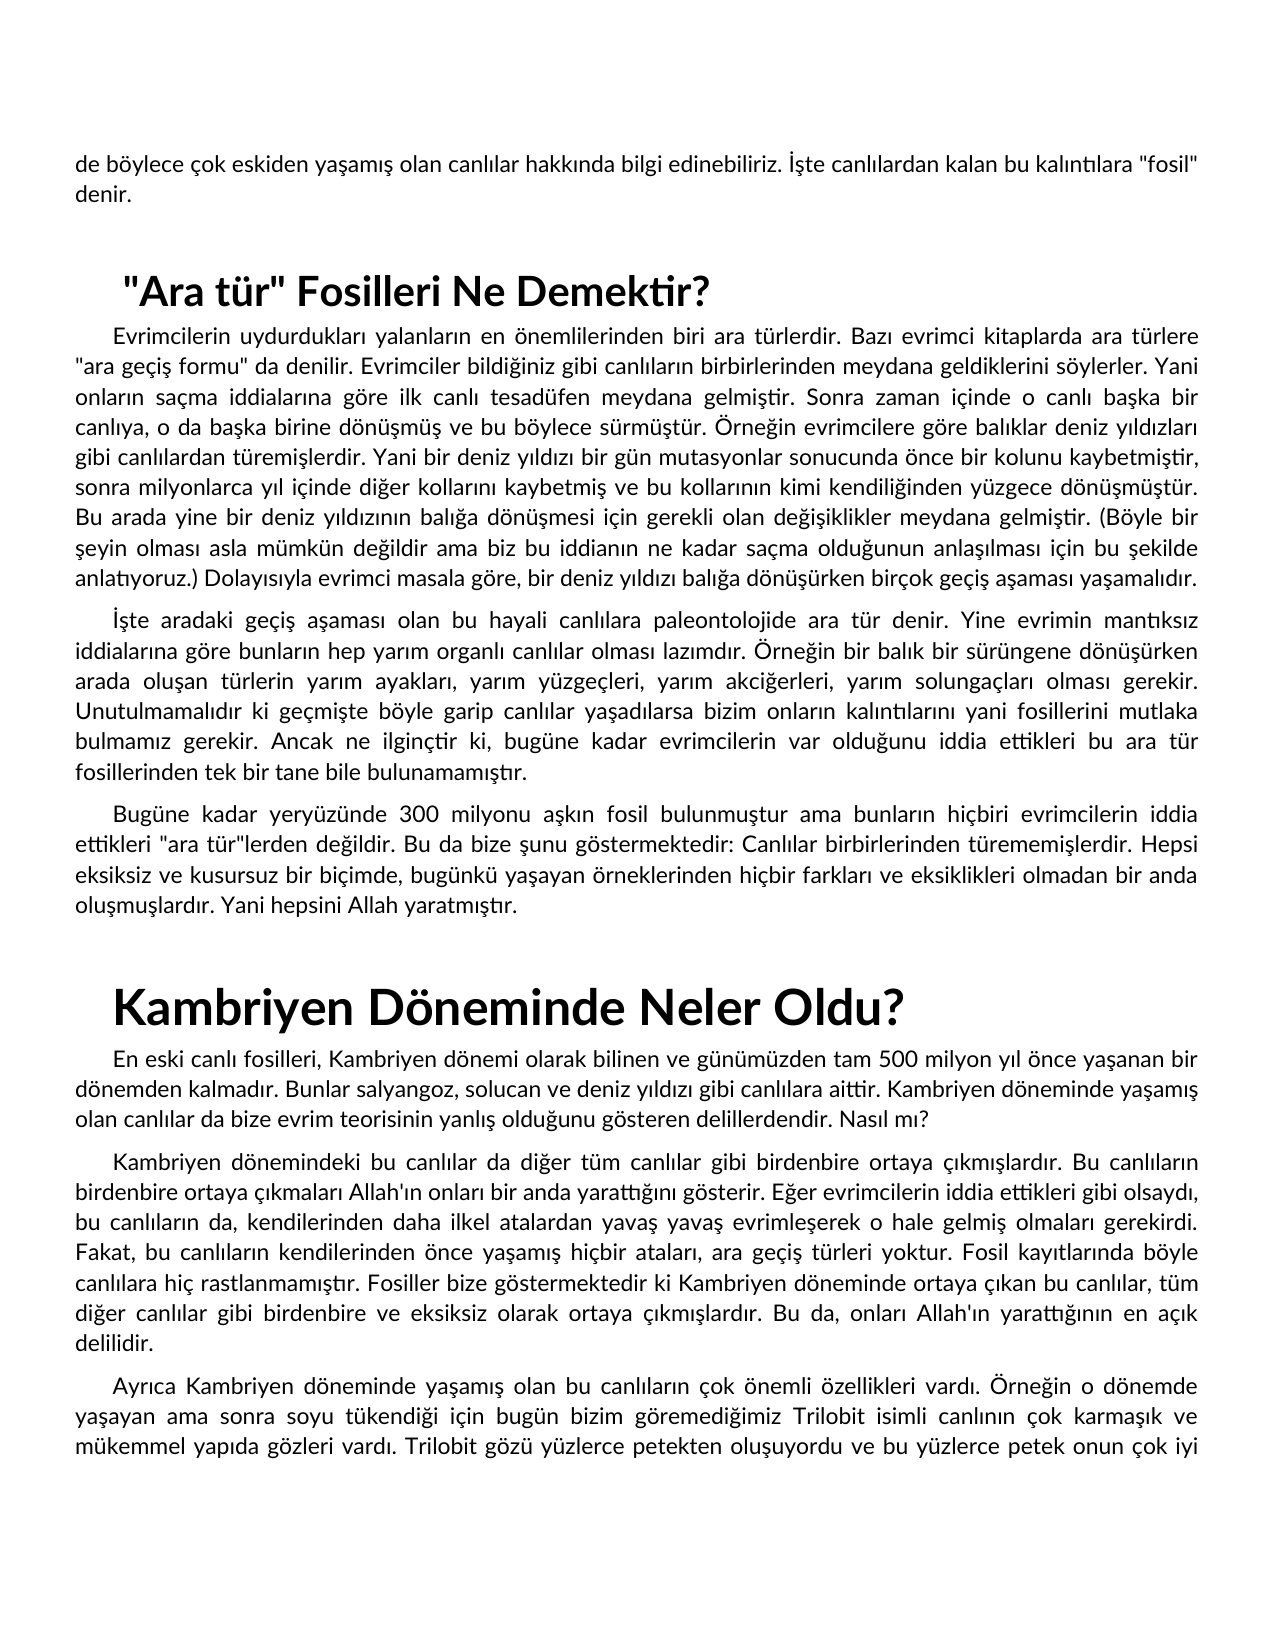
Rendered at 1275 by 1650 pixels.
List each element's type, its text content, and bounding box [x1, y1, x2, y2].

text de böylece çok eskiden yaşamış olan canlılar hakkında bilgi edinebiliriz. İşte canlılardan kalan bu kalıntılara "fosil" denir. [75, 150, 1200, 208]
text Bugüne kadar yeryüzünde 300 milyonu aşkın fosil bulunmuştur ama bunların hiçbiri evrimcilerin iddia ettikleri "ara tür"lerden değildir. Bu da bize şunu göstermektedir: Canlılar birbirlerinden türememişlerdir. Hepsi eksiksiz ve kusursuz bir biçimde, bugünkü yaşayan örneklerinden hiçbir farkları ve eksiklikleri olmadan bir anda oluşmuşlardır. Yani hepsini Allah yaratmıştır. [75, 800, 1200, 918]
text En eski canlı fosilleri, Kambriyen dönemi olarak bilinen ve günümüzden tam 500 milyon yıl önce yaşanan bir dönemden kalmadır. Bunlar salyangoz, solucan ve deniz yıldızı gibi canlılara aittir. Kambriyen döneminde yaşamış olan canlılar da bize evrim teorisinin yanlış olduğunu gösteren delillerdendir. Nasıl mı? [75, 1044, 1200, 1132]
text Ayrıca Kambriyen döneminde yaşamış olan bu canlıların çok önemli özellikleri vardı. Örneğin o dönemde yaşayan ama sonra soyu tükendiği için bugün bizim göremediğimiz Trilobit isimli canlının çok karmaşık ve mükemmel yapıda gözleri vardı. Trilobit gözü yüzlerce petekten oluşuyordu ve bu yüzlerce petek onun çok iyi [75, 1371, 1200, 1459]
text İşte aradaki geçiş aşaması olan bu hayali canlılara paleontolojide ara tür denir. Yine evrimin mantıksız iddialarına göre bunların hep yarım organlı canlılar olması lazımdır. Örneğin bir balık bir sürüngene dönüşürken arada oluşan türlerin yarım ayakları, yarım yüzgeçleri, yarım akciğerleri, yarım solungaçları olması gerekir. Unutulmamalıdır ki geçmişte böyle garip canlılar yaşadılarsa bizim onların kalıntılarını yani fosillerini mutlaka bulmamız gerekir. Ancak ne ilginçtir ki, bugüne kadar evrimcilerin var olduğunu iddia ettikleri bu ara tür fosillerinden tek bir tane bile bulunamamıştır. [75, 606, 1200, 785]
text Evrimcilerin uydurdukları yalanların en önemlilerinden biri ara türlerdir. Bazı evrimci kitaplarda ara türlere "ara geçiş formu" da denilir. Evrimciler bildiğiniz gibi canlıların birbirlerinden meydana geldiklerini söylerler. Yani onların saçma iddialarına göre ilk canlı tesadüfen meydana gelmiştir. Sonra zaman içinde o canlı başka bir canlıya, o da başka birine dönüşmüş ve bu böylece sürmüştür. Örneğin evrimcilere göre balıklar deniz yıldızları gibi canlılardan türemişlerdir. Yani bir deniz yıldızı bir gün mutasyonlar sonucunda önce bir kolunu kaybetmiştir, sonra milyonlarca yıl içinde diğer kollarını kaybetmiş ve bu kollarının kimi kendiliğinden yüzgece dönüşmüştür. Bu arada yine bir deniz yıldızının balığa dönüşmesi için gerekli olan değişiklikler meydana gelmiştir. (Böyle bir şeyin olması asla mümkün değildir ama biz bu iddianın ne kadar saçma olduğunun anlaşılması için bu şekilde anlatıyoruz.) Dolayısıyla evrimci masala göre, bir deniz yıldızı balığa dönüşürken birçok geçiş aşaması yaşamalıdır. [75, 322, 1200, 591]
subtitle Kambriyen Döneminde Neler Oldu? [112, 976, 1200, 1036]
subtitle "Ara tür" Fosilleri Ne Demektir? [112, 266, 1200, 316]
text Kambriyen dönemindeki bu canlılar da diğer tüm canlılar gibi birdenbire ortaya çıkmışlardır. Bu canlıların birdenbire ortaya çıkmaları Allah'ın onları bir anda yarattığını gösterir. Eğer evrimcilerin iddia ettikleri gibi olsaydı, bu canlıların da, kendilerinden daha ilkel atalardan yavaş yavaş evrimleşerek o hale gelmiş olmaları gerekirdi. Fakat, bu canlıların kendilerinden önce yaşamış hiçbir ataları, ara geçiş türleri yoktur. Fosil kayıtlarında böyle canlılara hiç rastlanmamıştır. Fosiller bize göstermektedir ki Kambriyen döneminde ortaya çıkan bu canlılar, tüm diğer canlılar gibi birdenbire ve eksiksiz olarak ortaya çıkmışlardır. Bu da, onları Allah'ın yarattığının en açık delilidir. [75, 1147, 1200, 1356]
